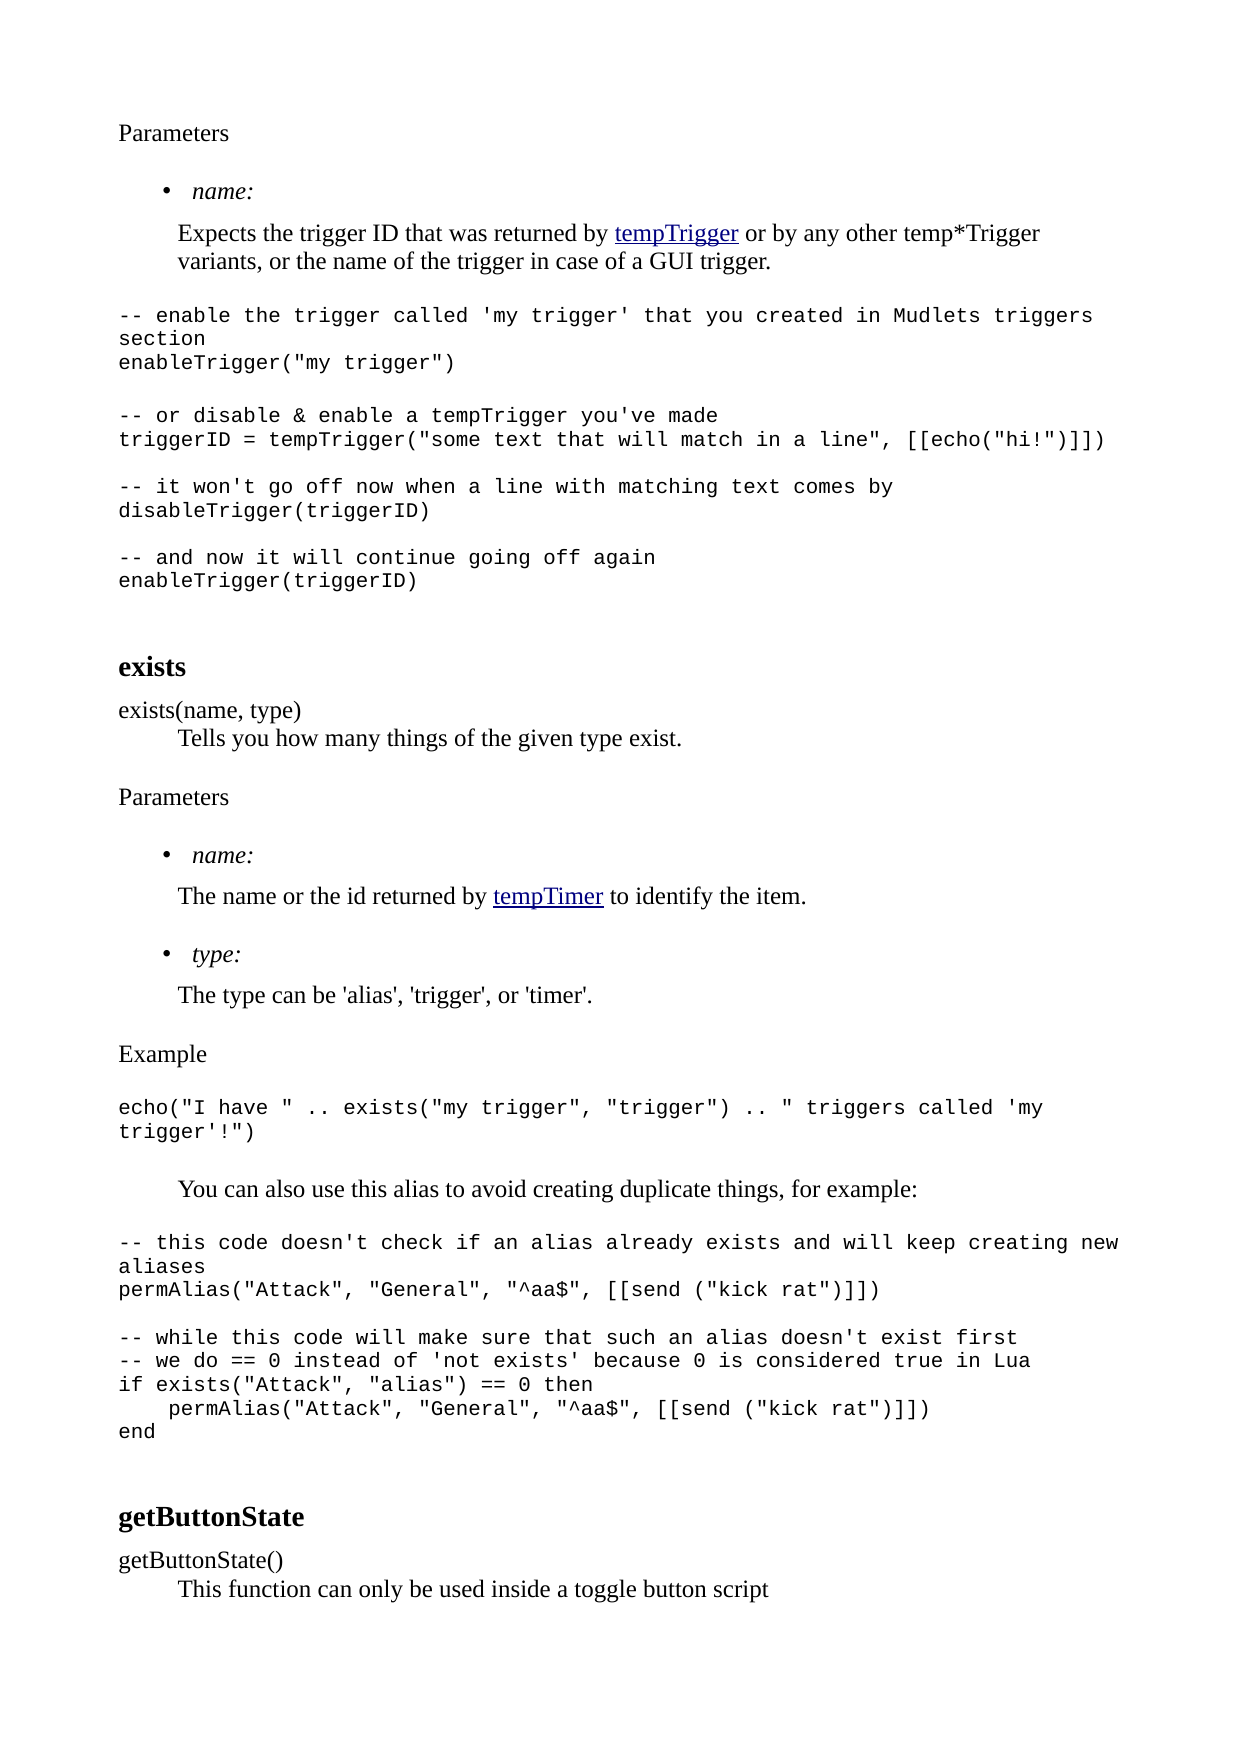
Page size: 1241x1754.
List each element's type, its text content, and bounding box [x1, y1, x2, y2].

text triggerID = tempTrigger("some text that will match in a line", [[echo("hi!")]]) [118, 429, 1122, 452]
subtitle exists [118, 649, 1122, 682]
list name: [162, 176, 1122, 205]
list This function can only be used inside a toggle button script [177, 1574, 1122, 1603]
subtitle Parameters [118, 782, 1122, 810]
list The name or the id returned by tempTimer to identify the item. [177, 881, 1122, 910]
text -- and now it will continue going off again [118, 547, 1122, 571]
text -- this code doesn't check if an alias already exists and will keep creating new aliases [118, 1232, 1122, 1279]
list The type can be 'alias', 'trigger', or 'timer'. [177, 981, 1122, 1009]
text permAlias("Attack", "General", "^aa$", [[send ("kick rat")]]) [118, 1279, 1122, 1303]
list Expects the trigger ID that was returned by tempTrigger or by any other temp*Trigger variants, or the name of the trigger in case of a GUI trigger. [177, 218, 1122, 275]
list name: [162, 840, 1122, 869]
list Tells you how many things of the given type exist. [177, 723, 1122, 752]
list You can also use this alias to avoid creating duplicate things, for example: [177, 1174, 1122, 1203]
text -- enable the trigger called 'my trigger' that you created in Mudlets triggers section [118, 304, 1122, 352]
subtitle getButtonState() [118, 1545, 1122, 1574]
text if exists("Attack", "alias") == 0 then [118, 1374, 1122, 1398]
text -- or disable & enable a tempTrigger you've made [118, 405, 1122, 429]
text end [118, 1421, 1122, 1445]
text -- while this code will make sure that such an alias doesn't exist first [118, 1327, 1122, 1350]
list type: [162, 939, 1122, 968]
subtitle exists(name, type) [118, 695, 1122, 723]
text permAlias("Attack", "General", "^aa$", [[send ("kick rat")]]) [118, 1398, 1122, 1421]
subtitle Parameters [118, 118, 1122, 147]
subtitle Example [118, 1039, 1122, 1068]
text echo("I have " .. exists("my trigger", "trigger") .. " triggers called 'my trigger'!") [118, 1097, 1122, 1144]
text disableTrigger(triggerID) [118, 499, 1122, 523]
text enableTrigger(triggerID) [118, 571, 1122, 594]
text enableTrigger("my trigger") [118, 352, 1122, 376]
subtitle getButtonState [118, 1499, 1122, 1533]
text -- we do == 0 instead of 'not exists' because 0 is considered true in Lua [118, 1350, 1122, 1374]
text -- it won't go off now when a line with matching text comes by [118, 476, 1122, 499]
